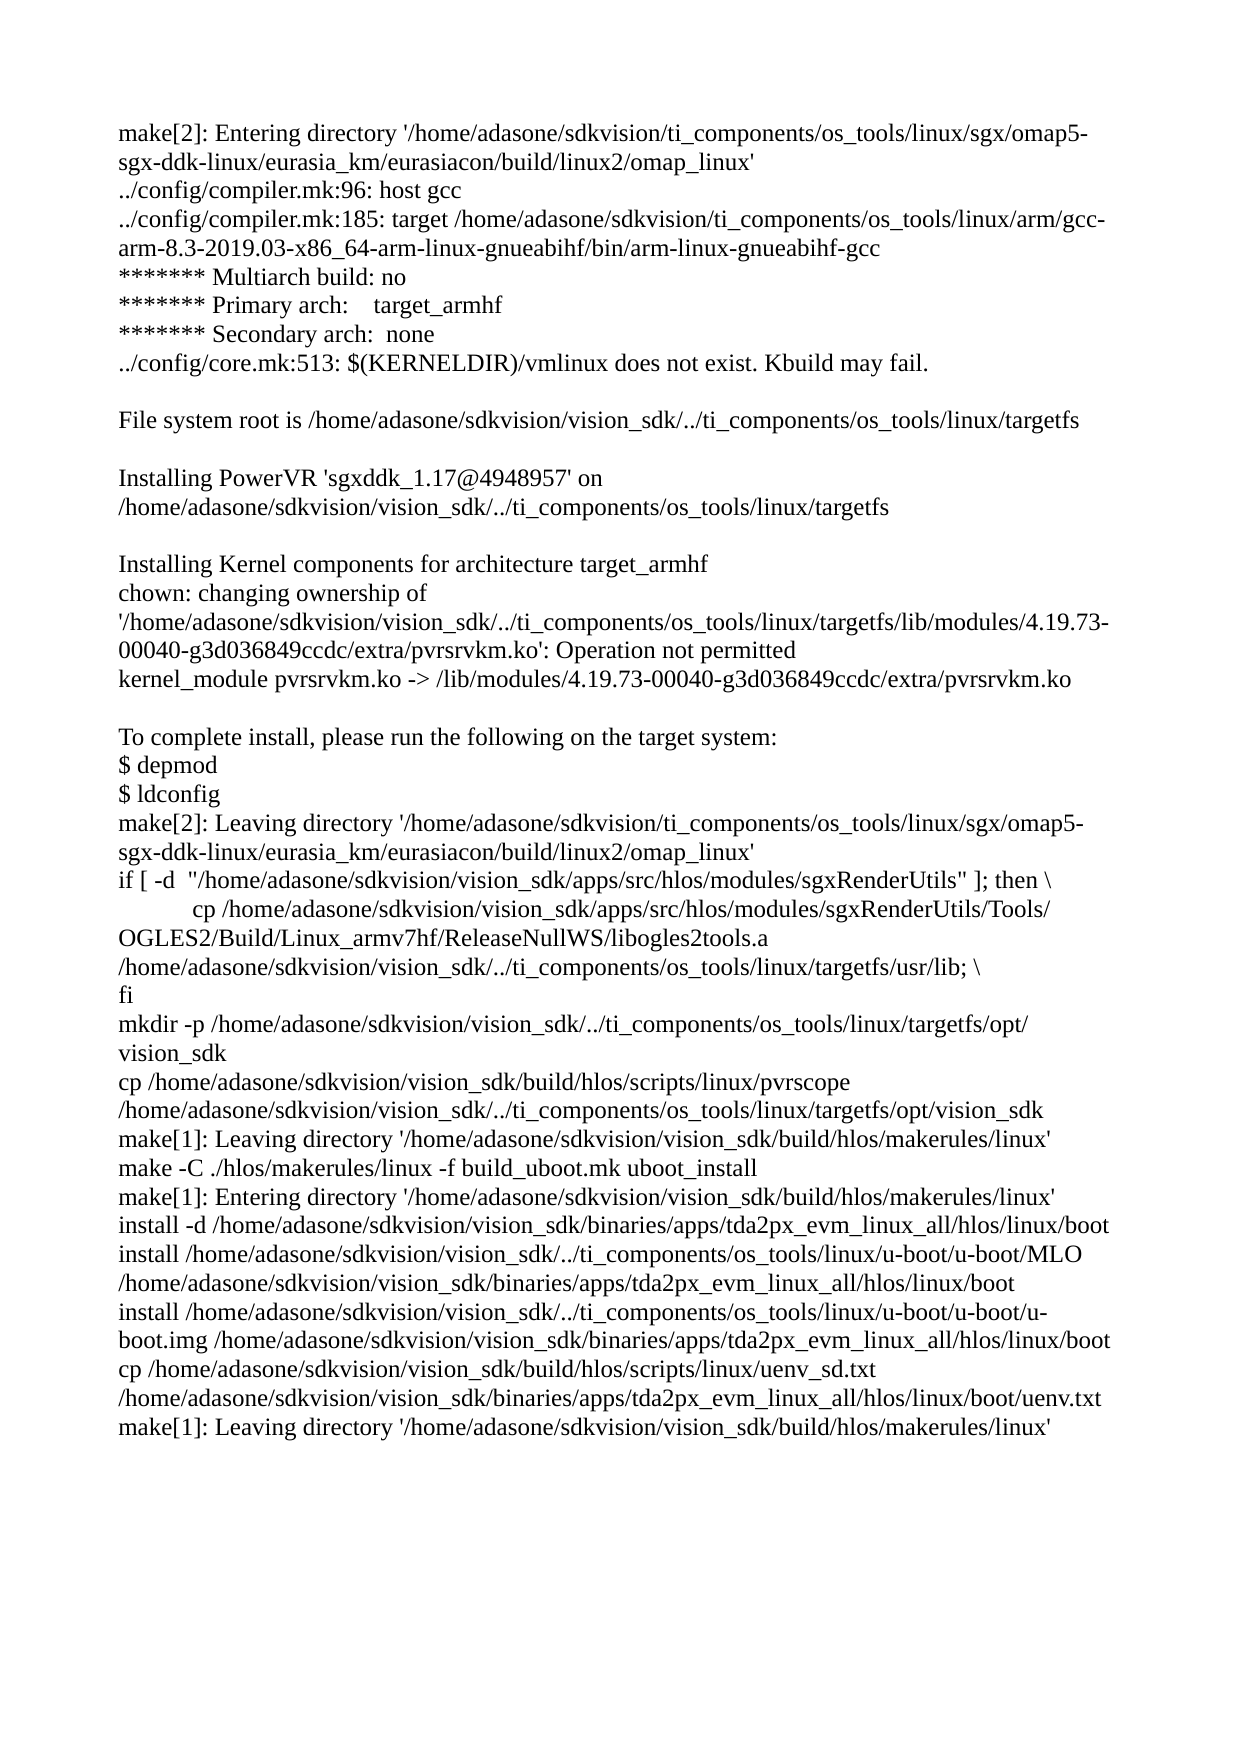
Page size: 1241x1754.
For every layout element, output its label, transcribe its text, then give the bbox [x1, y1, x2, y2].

text ******* Multiarch build: no [118, 262, 1122, 291]
text Installing Kernel components for architecture target_armhf [118, 549, 1122, 578]
text if [ -d "/home/adasone/sdkvision/vision_sdk/apps/src/hlos/modules/sgxRenderUtils" ]; then \ [118, 866, 1122, 894]
text install /home/adasone/sdkvision/vision_sdk/../ti_components/os_tools/linux/u-boot/u-boot/MLO /home/adasone/sdkvision/vision_sdk/binaries/apps/tda2px_evm_linux_all/hlos/linux/boot [118, 1239, 1122, 1297]
text ******* Secondary arch: none [118, 319, 1122, 348]
text ******* Primary arch: target_armhf [118, 291, 1122, 319]
text install /home/adasone/sdkvision/vision_sdk/../ti_components/os_tools/linux/u-boot/u-boot/u-boot.img /home/adasone/sdkvision/vision_sdk/binaries/apps/tda2px_evm_linux_all/hlos/linux/boot [118, 1297, 1122, 1354]
text chown: changing ownership of '/home/adasone/sdkvision/vision_sdk/../ti_components/os_tools/linux/targetfs/lib/modules/4.19.73-00040-g3d036849ccdc/extra/pvrsrvkm.ko': Operation not permitted [118, 578, 1122, 664]
text make[2]: Entering directory '/home/adasone/sdkvision/ti_components/os_tools/linux/sgx/omap5-sgx-ddk-linux/eurasia_km/eurasiacon/build/linux2/omap_linux' [118, 118, 1122, 176]
text make[1]: Leaving directory '/home/adasone/sdkvision/vision_sdk/build/hlos/makerules/linux' [118, 1124, 1122, 1153]
text cp /home/adasone/sdkvision/vision_sdk/apps/src/hlos/modules/sgxRenderUtils/Tools/OGLES2/Build/Linux_armv7hf/ReleaseNullWS/libogles2tools.a /home/adasone/sdkvision/vision_sdk/../ti_components/os_tools/linux/targetfs/usr/lib; \ [118, 894, 1122, 981]
text ../config/compiler.mk:96: host gcc [118, 176, 1122, 204]
text mkdir -p /home/adasone/sdkvision/vision_sdk/../ti_components/os_tools/linux/targetfs/opt/vision_sdk [118, 1009, 1122, 1067]
text make -C ./hlos/makerules/linux -f build_uboot.mk uboot_install [118, 1153, 1122, 1182]
text To complete install, please run the following on the target system: [118, 722, 1122, 751]
text $ ldconfig [118, 779, 1122, 808]
text install -d /home/adasone/sdkvision/vision_sdk/binaries/apps/tda2px_evm_linux_all/hlos/linux/boot [118, 1211, 1122, 1239]
text Installing PowerVR 'sgxddk_1.17@4948957' on /home/adasone/sdkvision/vision_sdk/../ti_components/os_tools/linux/targetfs [118, 463, 1122, 521]
text ../config/compiler.mk:185: target /home/adasone/sdkvision/ti_components/os_tools/linux/arm/gcc-arm-8.3-2019.03-x86_64-arm-linux-gnueabihf/bin/arm-linux-gnueabihf-gcc [118, 204, 1122, 262]
text File system root is /home/adasone/sdkvision/vision_sdk/../ti_components/os_tools/linux/targetfs [118, 406, 1122, 434]
text fi [118, 981, 1122, 1009]
text kernel_module pvrsrvkm.ko -> /lib/modules/4.19.73-00040-g3d036849ccdc/extra/pvrsrvkm.ko [118, 664, 1122, 693]
text ../config/core.mk:513: $(KERNELDIR)/vmlinux does not exist. Kbuild may fail. [118, 348, 1122, 377]
text cp /home/adasone/sdkvision/vision_sdk/build/hlos/scripts/linux/uenv_sd.txt /home/adasone/sdkvision/vision_sdk/binaries/apps/tda2px_evm_linux_all/hlos/linux/boot/uenv.txt [118, 1354, 1122, 1412]
text $ depmod [118, 751, 1122, 779]
text make[1]: Entering directory '/home/adasone/sdkvision/vision_sdk/build/hlos/makerules/linux' [118, 1182, 1122, 1211]
text make[2]: Leaving directory '/home/adasone/sdkvision/ti_components/os_tools/linux/sgx/omap5-sgx-ddk-linux/eurasia_km/eurasiacon/build/linux2/omap_linux' [118, 808, 1122, 866]
text cp /home/adasone/sdkvision/vision_sdk/build/hlos/scripts/linux/pvrscope /home/adasone/sdkvision/vision_sdk/../ti_components/os_tools/linux/targetfs/opt/vision_sdk [118, 1067, 1122, 1124]
text make[1]: Leaving directory '/home/adasone/sdkvision/vision_sdk/build/hlos/makerules/linux' [118, 1412, 1122, 1441]
